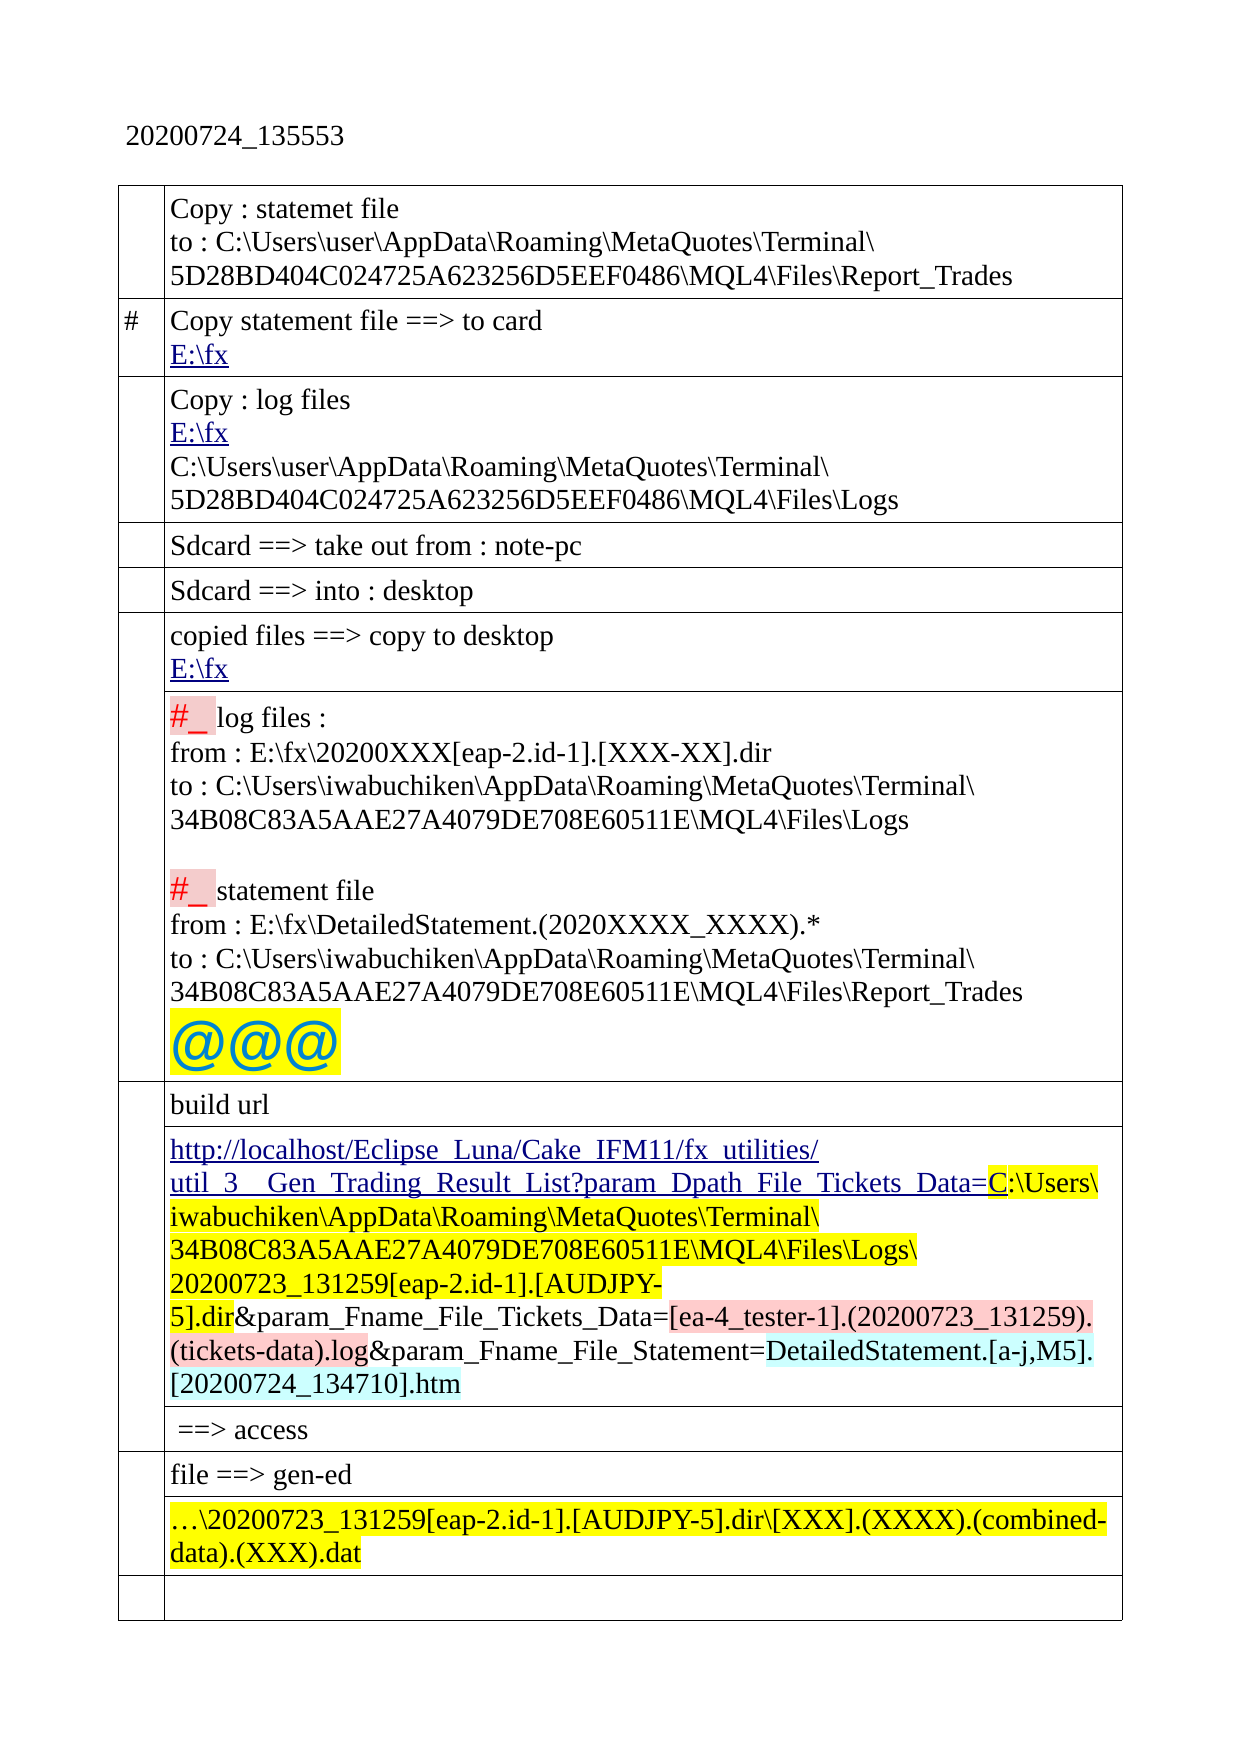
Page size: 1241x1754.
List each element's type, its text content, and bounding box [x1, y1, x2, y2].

table_cell …\20200723_131259[eap-2.id-1].[AUDJPY-5].dir\[XXX].(XXXX).(combined-data).(XXX).dat [165, 1497, 1122, 1575]
table_cell [119, 568, 164, 612]
text 20200724_135553 [118, 118, 1122, 152]
table_cell Copy : log files E:\fx C:\Users\user\AppData\Roaming\MetaQuotes\Terminal\5D28BD404C024725A623256D5EEF0486\MQL4\Files\Logs [165, 377, 1122, 522]
table_cell file ==> gen-ed [165, 1452, 1122, 1496]
table_cell [119, 1082, 164, 1451]
table_cell build url [165, 1082, 1122, 1126]
table_header [119, 186, 164, 297]
table_cell #_ log files : from : E:\fx\20200XXX[eap-2.id-1].[XXX-XX].dir to : C:\Users\iwabuchiken\AppData\Roaming\MetaQuotes\Terminal\34B08C83A5AAE27A4079DE708E60511E\MQL4\Files\Logs #_ statement file from : E:\fx\DetailedStatement.(2020XXXX_XXXX).* to : C:\Users\iwabuchiken\AppData\Roaming\MetaQuotes\Terminal\34B08C83A5AAE27A4079DE708E60511E\MQL4\Files\Report_Trades @@@ [165, 692, 1122, 1081]
table_cell [119, 613, 164, 1081]
table_cell [165, 1576, 1122, 1620]
table_cell ==> access [165, 1407, 1122, 1451]
table_cell # [119, 299, 164, 376]
table_cell [119, 377, 164, 522]
table_cell [119, 523, 164, 567]
table_cell Copy statement file ==> to card E:\fx [165, 299, 1122, 376]
table_cell Sdcard ==> into : desktop [165, 568, 1122, 612]
table_cell [119, 1452, 164, 1575]
table_cell copied files ==> copy to desktop E:\fx [165, 613, 1122, 691]
table_cell http://localhost/Eclipse_Luna/Cake_IFM11/fx_utilities/util_3__Gen_Trading_Result_List?param_Dpath_File_Tickets_Data=C:\Users\iwabuchiken\AppData\Roaming\MetaQuotes\Terminal\34B08C83A5AAE27A4079DE708E60511E\MQL4\Files\Logs\20200723_131259[eap-2.id-1].[AUDJPY-5].dir&param_Fname_File_Tickets_Data=[ea-4_tester-1].(20200723_131259).(tickets-data).log&param_Fname_File_Statement=DetailedStatement.[a-j,M5].[20200724_134710].htm [165, 1127, 1122, 1406]
table_cell Sdcard ==> take out from : note-pc [165, 523, 1122, 567]
table_cell [119, 1576, 164, 1620]
table_header Copy : statemet file to : C:\Users\user\AppData\Roaming\MetaQuotes\Terminal\5D28BD404C024725A623256D5EEF0486\MQL4\Files\Report_Trades [165, 186, 1122, 297]
